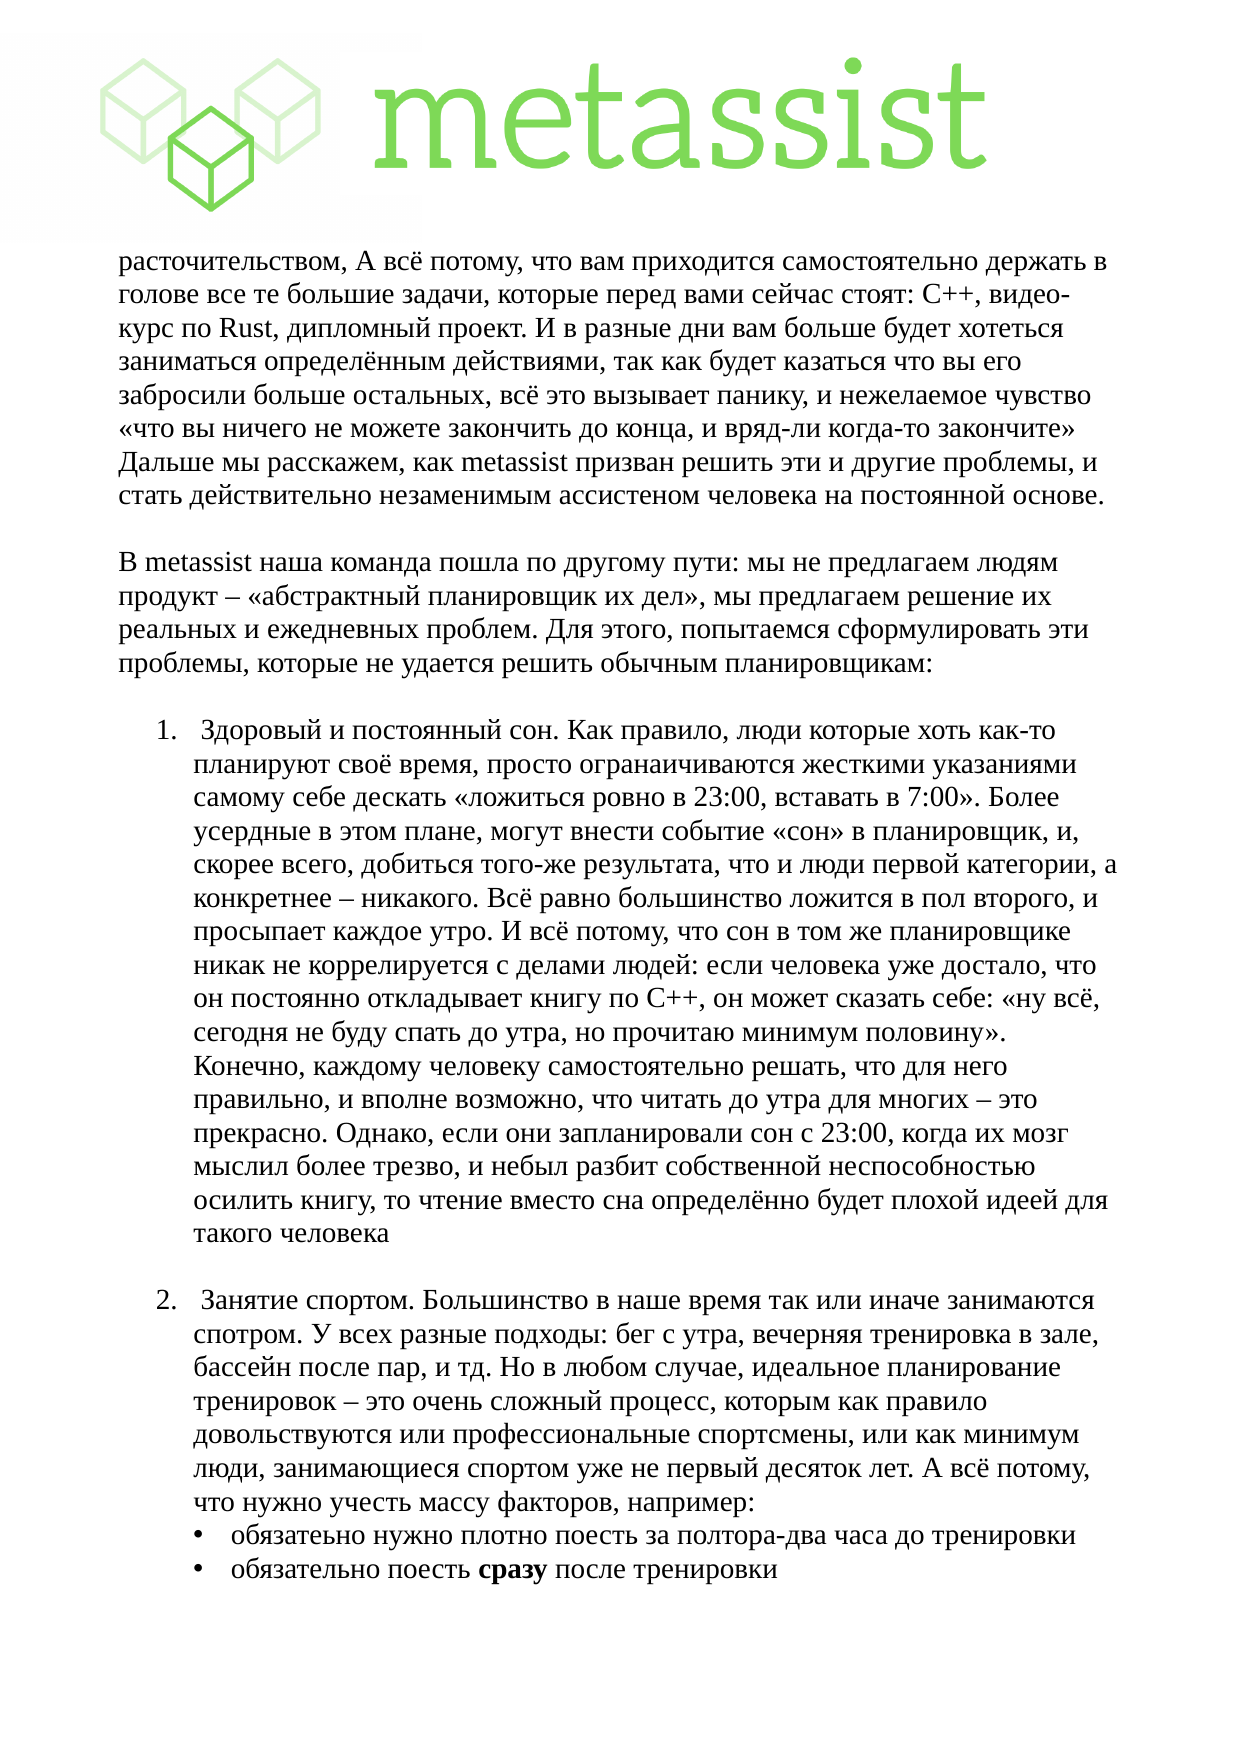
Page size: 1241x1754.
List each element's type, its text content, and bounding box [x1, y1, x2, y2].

list Здоровый и постоянный сон. Как правило, люди которые хоть как-то планируют своё время, просто огранаичиваются жесткими указаниями самому себе дескать «ложиться ровно в 23:00, вставать в 7:00». Более усердные в этом плане, могут внести событие «сон» в планировщик, и, скорее всего, добиться того-же результата, что и люди первой категории, а конкретнее – никакого. Всё равно большинство ложится в пол второго, и просыпает каждое утро. И всё потому, что сон в том же планировщике никак не коррелируется с делами людей: если человека уже достало, что он постоянно откладывает книгу по С++, он может сказать себе: «ну всё, сегодня не буду спать до утра, но прочитаю минимум половину». Конечно, каждому человеку самостоятельно решать, что для него правильно, и вполне возможно, что читать до утра для многих – это прекрасно. Однако, если они запланировали сон с 23:00, когда их мозг мыслил более трезво, и небыл разбит собственной неспособностью осилить книгу, то чтение вместо сна определённо будет плохой идеей для такого человека [156, 712, 1122, 1249]
picture [0, 33, 1008, 243]
list обязательно поесть сразу после тренировки [193, 1551, 1122, 1584]
text В metassist наша команда пошла по другому пути: мы не предлагаем людям продукт – «абстрактный планировщик их дел», мы предлагаем решение их реальных и ежедневных проблем. Для этого, попытаемся сформулировать эти проблемы, которые не удается решить обычным планировщикам: [118, 544, 1122, 679]
list обязатеьно нужно плотно поесть за полтора-два часа до тренировки [193, 1517, 1122, 1551]
text Дальше мы расскажем, как metassist призван решить эти и другие проблемы, и стать действительно незаменимым ассистеном человека на постоянной основе. [118, 444, 1122, 511]
list Занятие спортом. Большинство в наше время так или иначе занимаются спотром. У всех разные подходы: бег с утра, вечерняя тренировка в зале, бассейн после пар, и тд. Но в любом случае, идеальное планирование тренировок – это очень сложный процесс, которым как правило довольствуются или профессиональные спортсмены, или как минимум люди, занимающиеся спортом уже не первый десяток лет. А всё потому, что нужно учесть массу факторов, например: [156, 1282, 1122, 1517]
text расточительством, А всё потому, что вам приходится самостоятельно держать в голове все те большие задачи, которые перед вами сейчас стоят: С++, видео-курс по Rust, дипломный проект. И в разные дни вам больше будет хотеться заниматься определённым действиями, так как будет казаться что вы его забросили больше остальных, всё это вызывает панику, и нежелаемое чувство «что вы ничего не можете закончить до конца, и вряд-ли когда-то закончите» [118, 176, 1122, 444]
